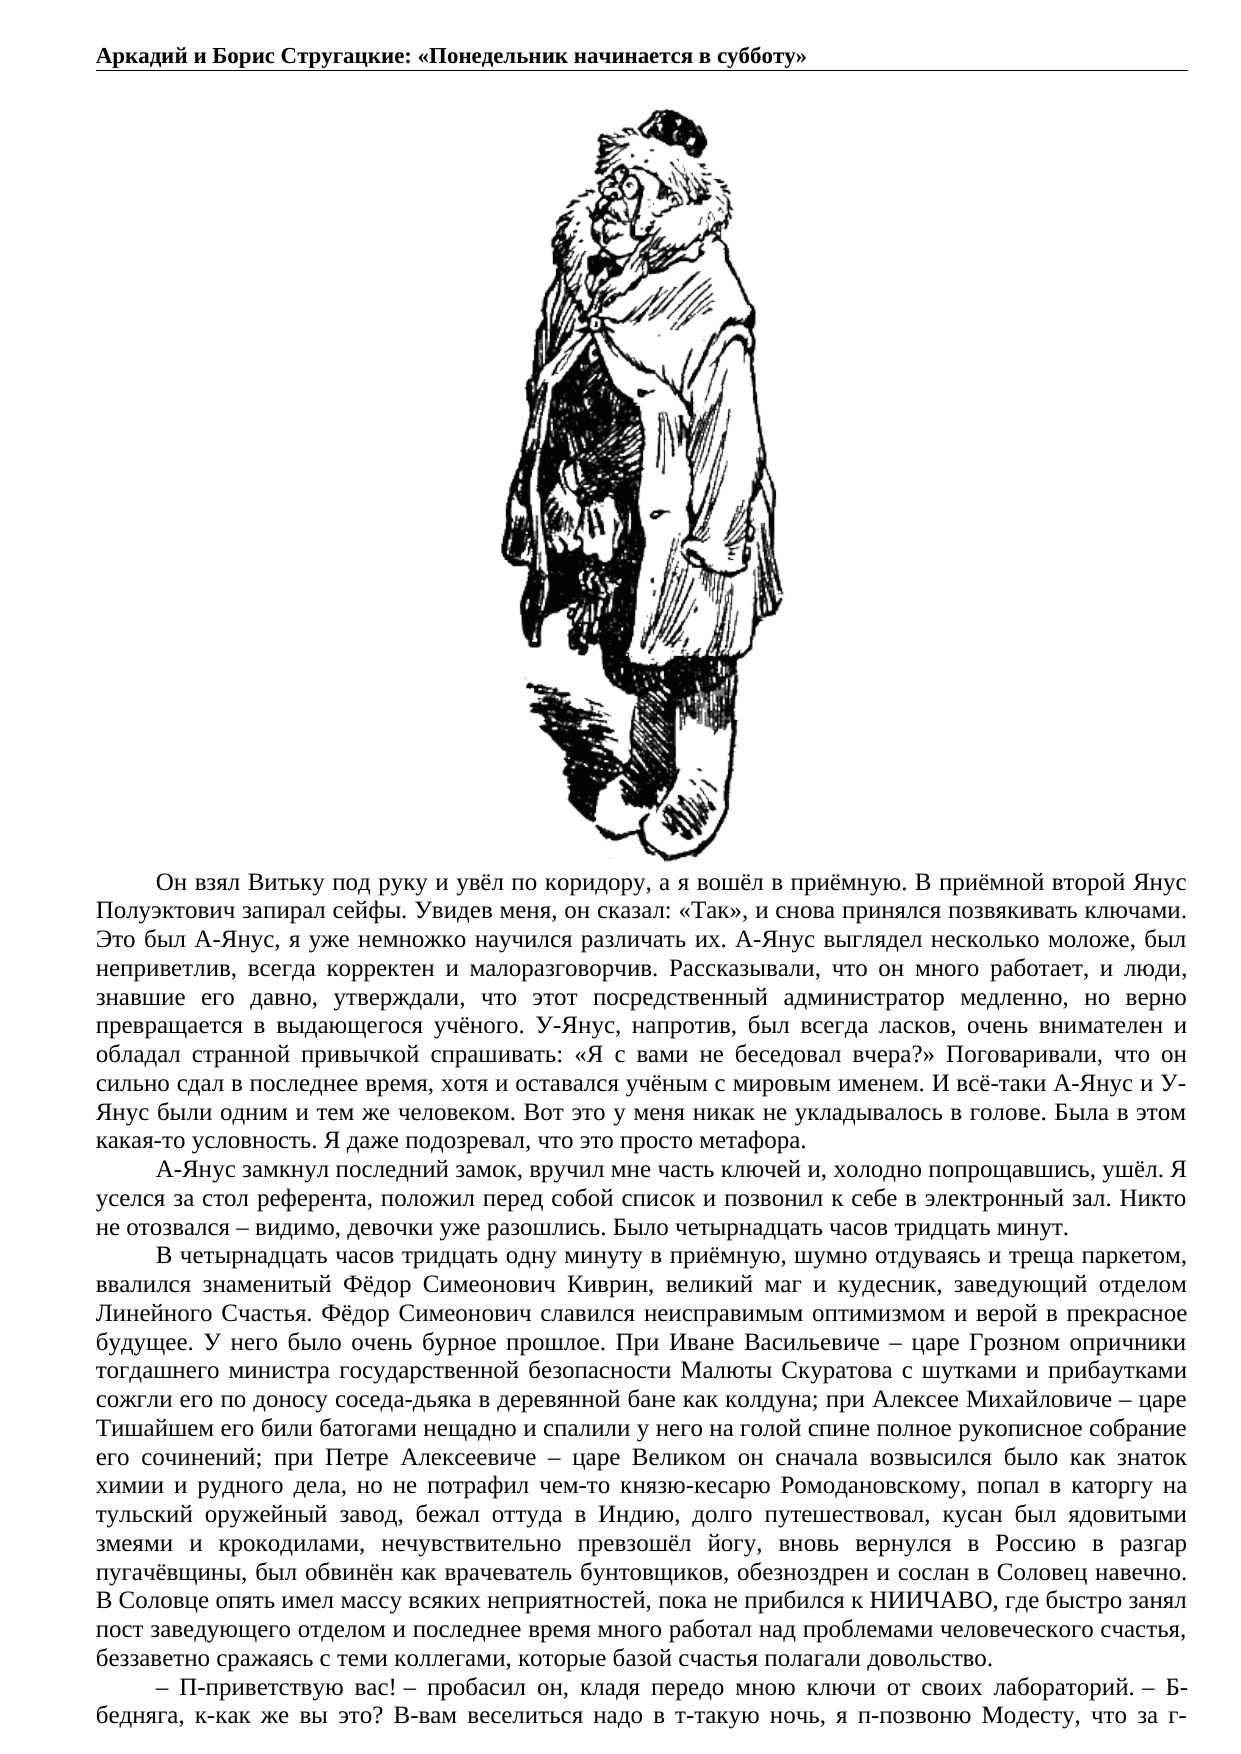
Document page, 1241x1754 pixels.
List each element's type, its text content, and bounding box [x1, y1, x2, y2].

text Он взял Витьку под руку и увёл по коридору, а я вошёл в приёмную. В приёмной второй Янус Полуэктович запирал сейфы. Увидев меня, он сказал: «Так», и снова принялся позвякивать ключами. Это был А-Янус, я уже немножко научился различать их. А-Янус выглядел несколько моложе, был неприветлив, всегда корректен и малоразговорчив. Рассказывали, что он много работает, и люди, знавшие его давно, утверждали, что этот посредственный администратор медленно, но верно превращается в выдающегося учёного. У-Янус, напротив, был всегда ласков, очень внимателен и обладал странной привычкой спрашивать: «Я с вами не беседовал вчера?» Поговаривали, что он сильно сдал в последнее время, хотя и оставался учёным с мировым именем. И всё-таки А-Янус и У-Янус были одним и тем же человеком. Вот это у меня никак не укладывалось в голове. Была в этом какая-то условность. Я даже подозревал, что это просто метафора. [96, 867, 1188, 1154]
text В четырнадцать часов тридцать одну минуту в приёмную, шумно отдуваясь и треща паркетом, ввалился знаменитый Фёдор Симеонович Киврин, великий маг и кудесник, заведующий отделом Линейного Счастья. Фёдор Симеонович славился неисправимым оптимизмом и верой в прекрасное будущее. У него было очень бурное прошлое. При Иване Васильевиче – царе Грозном опричники тогдашнего министра государственной безопасности Малюты Скуратова с шутками и прибаутками сожгли его по доносу соседа-дьяка в деревянной бане как колдуна; при Алексее Михайловиче – царе Тишайшем его били батогами нещадно и спалили у него на голой спине полное рукописное собрание его сочинений; при Петре Алексеевиче – царе Великом он сначала возвысился было как знаток химии и рудного дела, но не потрафил чем-то князю-кесарю Ромодановскому, попал в каторгу на тульский оружейный завод, бежал оттуда в Индию, долго путешествовал, кусан был ядовитыми змеями и крокодилами, нечувствительно превзошёл йогу, вновь вернулся в Россию в разгар пугачёвщины, был обвинён как врачеватель бунтовщиков, обезноздрен и сослан в Соловец навечно. В Соловце опять имел массу всяких неприятностей, пока не прибился к НИИЧАВО, где быстро занял пост заведующего отделом и последнее время много работал над проблемами человеческого счастья, беззаветно сражаясь с теми коллегами, которые базой счастья полагали довольство. [96, 1240, 1188, 1672]
text – П-приветствую вас! – пробасил он, кладя передо мною ключи от своих лабораторий. – Б-бедняга, к-как же вы это? В-вам веселиться надо в т-такую ночь, я п-позвоню Модесту, что за г- [96, 1672, 1188, 1729]
text А-Янус замкнул последний замок, вручил мне часть ключей и, холодно попрощавшись, ушёл. Я уселся за стол референта, положил перед собой список и позвонил к себе в электронный зал. Никто не отозвался – видимо, девочки уже разошлись. Было четырнадцать часов тридцать минут. [96, 1154, 1188, 1240]
